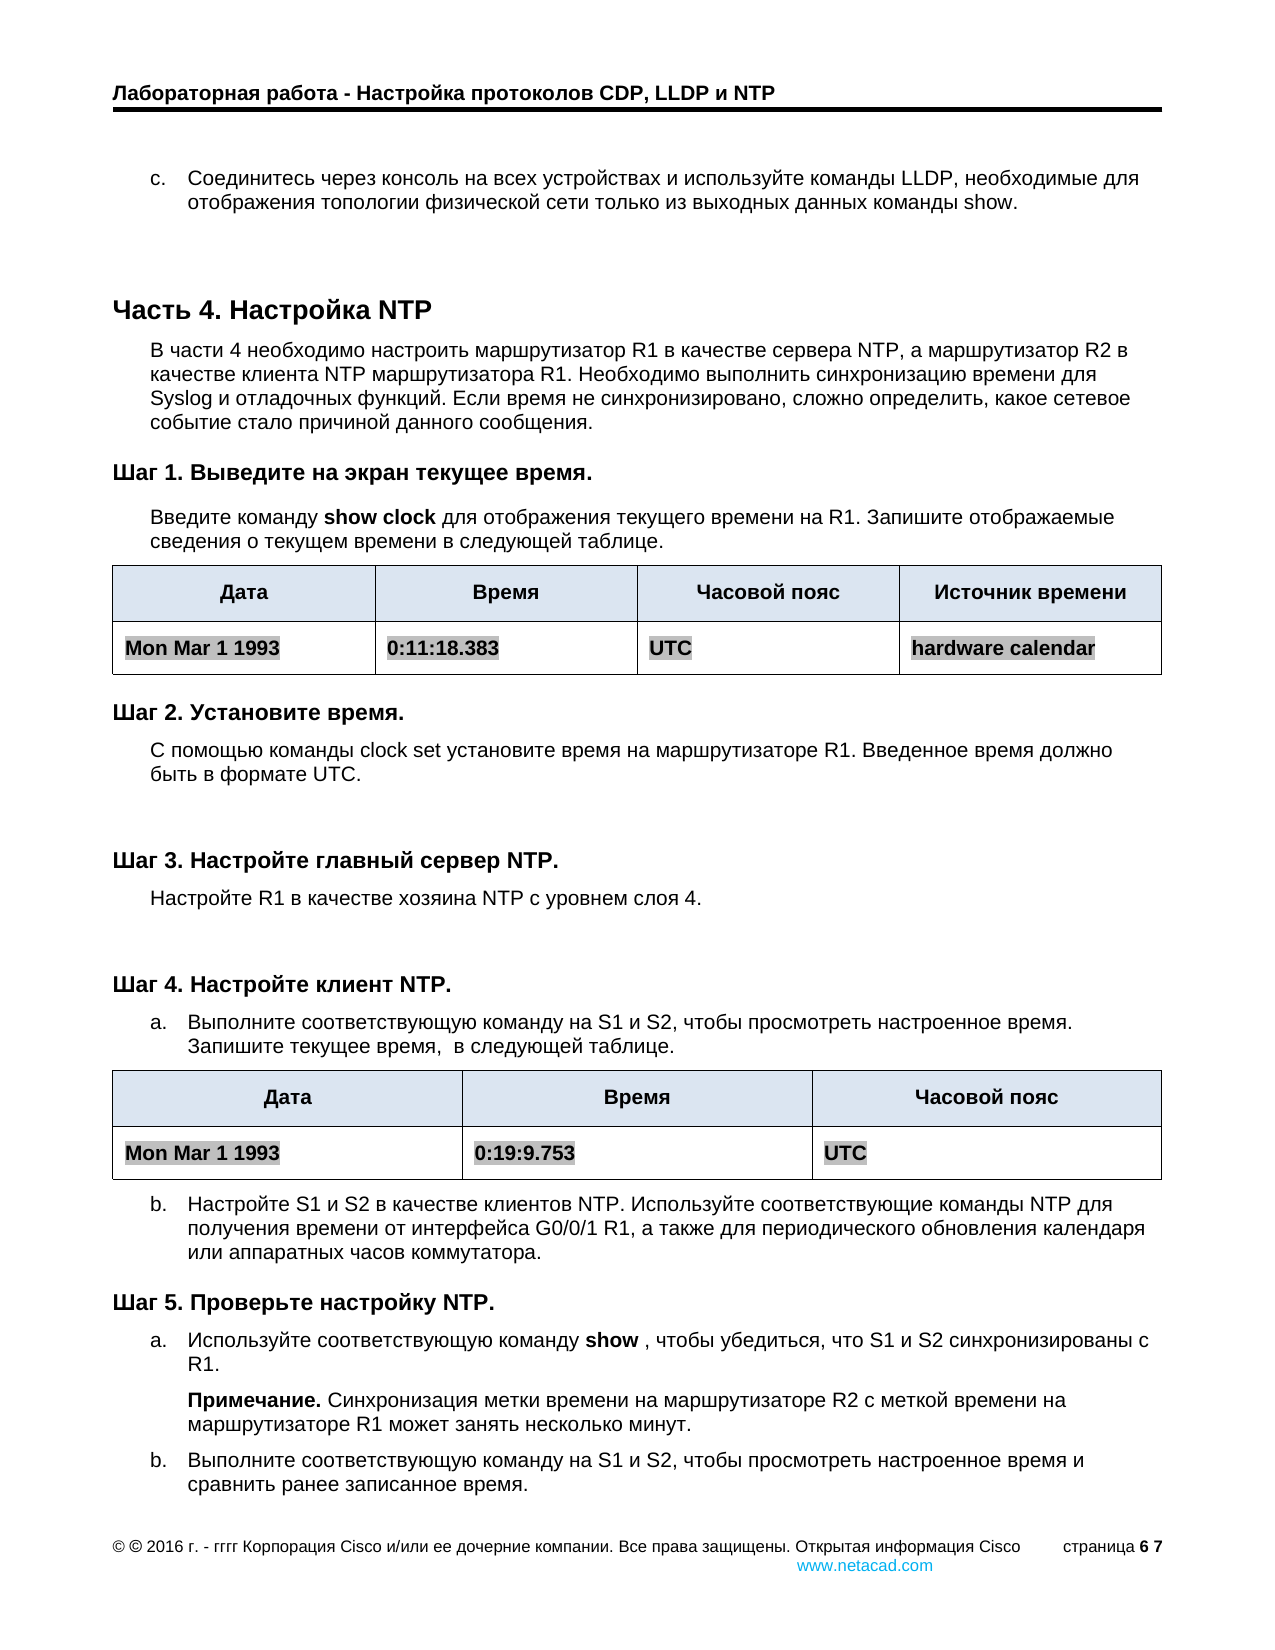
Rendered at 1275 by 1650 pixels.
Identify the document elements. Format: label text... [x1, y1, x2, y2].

table_cell 0:11:18.383 [376, 622, 637, 674]
table_cell 0:19:9.753 [463, 1127, 812, 1179]
table_header Дата [113, 1071, 462, 1126]
table_header Время [376, 566, 637, 621]
table_header Время [463, 1071, 812, 1126]
table_cell UTC [638, 622, 899, 674]
table_header Дата [113, 566, 375, 621]
table_header Часовой пояс [813, 1071, 1161, 1126]
subtitle Настройте главный сервер NTP. [112, 847, 1162, 873]
subtitle Настройка NTP [112, 294, 1162, 326]
text Закройте окно настройки. [112, 159, 1162, 166]
subtitle Установите время. [112, 699, 1162, 726]
table_cell UTC [813, 1127, 1161, 1179]
list Выполните соответствующую команду на S1 и S2, чтобы просмотреть настроенное время. Запишите текущее время, в следующей таблице. [150, 1010, 1162, 1058]
text Откройте окно конфигурации [112, 498, 1162, 505]
text С помощью команды clock set установите время на маршрутизаторе R1. Введенное время должно быть в формате UTC. [150, 738, 1162, 786]
table_header Часовой пояс [638, 566, 899, 621]
text Введите команду show clock для отображения текущего времени на R1. Запишите отображаемые сведения о текущем времени в следующей таблице. [150, 505, 1162, 553]
text Настройте R1 в качестве хозяина NTP с уровнем слоя 4. [150, 886, 1162, 910]
text Примечание. Синхронизация метки времени на маршрутизаторе R2 с меткой времени на маршрутизаторе R1 может занять несколько минут. [187, 1388, 1162, 1436]
table_header Источник времени [900, 566, 1161, 621]
list Выполните соответствующую команду на S1 и S2, чтобы просмотреть настроенное время и сравнить ранее записанное время. [150, 1448, 1162, 1496]
table_cell Mon Mar 1 1993 [113, 1127, 462, 1179]
list Соединитесь через консоль на всех устройствах и используйте команды LLDP, необходимые для отображения топологии физической сети только из выходных данных команды show. [150, 166, 1162, 214]
subtitle Настройте клиент NTP. [112, 971, 1162, 997]
table_cell Mon Mar 1 1993 [113, 622, 375, 674]
subtitle Проверьте настройку NTP. [112, 1288, 1162, 1315]
text В части 4 необходимо настроить маршрутизатор R1 в качестве сервера NTP, а маршрутизатор R2 в качестве клиента NTP маршрутизатора R1. Необходимо выполнить синхронизацию времени для Syslog и отладочных функций. Если время не синхронизировано, сложно определить, какое сетевое событие стало причиной данного сообщения. [150, 338, 1162, 434]
list Используйте соответствующую команду show , чтобы убедиться, что S1 и S2 синхронизированы с R1. [150, 1327, 1162, 1375]
table_cell hardware calendar [900, 622, 1161, 674]
subtitle Выведите на экран текущее время. [112, 459, 1162, 485]
list Настройте S1 и S2 в качестве клиентов NTP. Используйте соответствующие команды NTP для получения времени от интерфейса G0/0/1 R1, а также для периодического обновления календаря или аппаратных часов коммутатора. [150, 1192, 1162, 1263]
